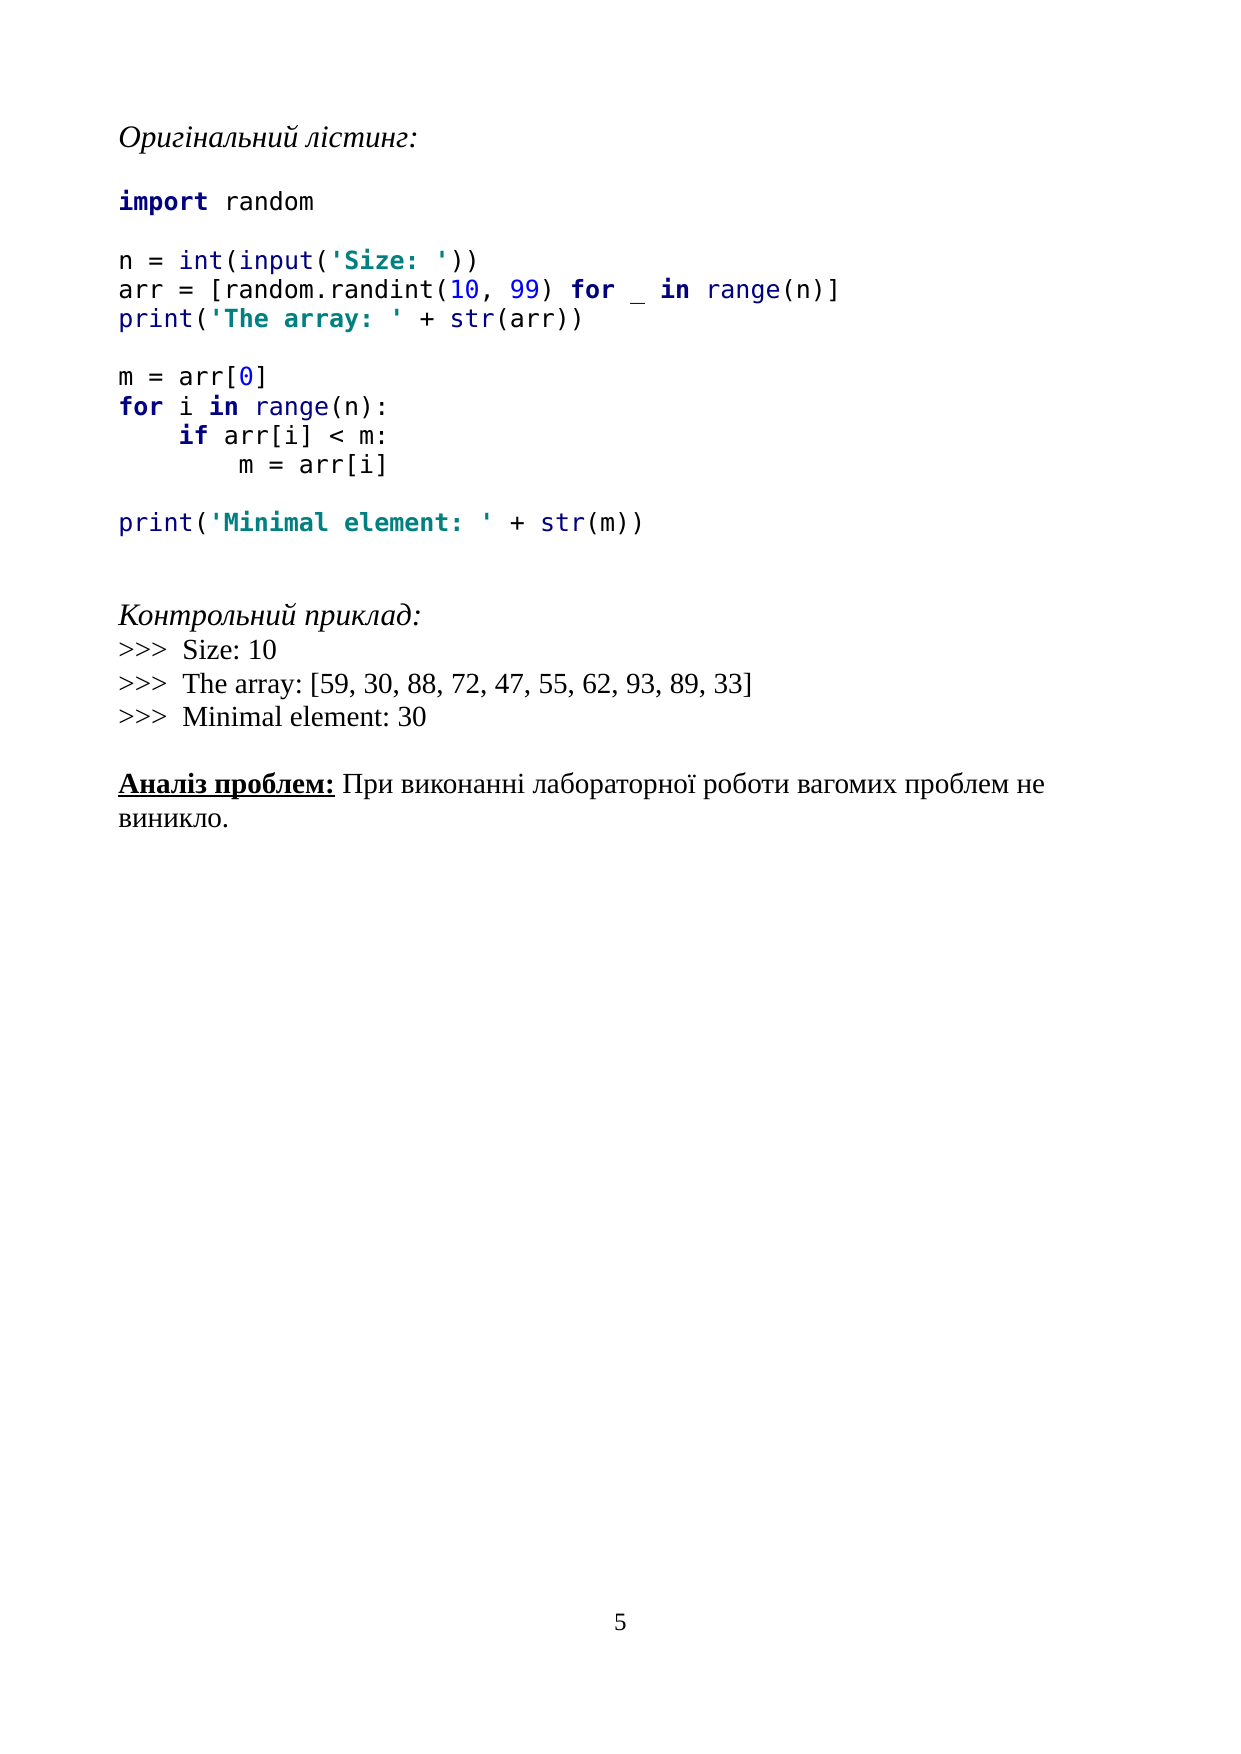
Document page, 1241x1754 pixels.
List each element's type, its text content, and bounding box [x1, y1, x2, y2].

text m = arr[0] [118, 363, 1122, 392]
text m = arr[i] [118, 450, 1122, 479]
text for i in range(n): [118, 392, 1122, 421]
text Аналiз проблем: При виконаннi лабораторної роботи вагомих проблем не виникло. [118, 766, 1122, 833]
text arr = [random.randint(10, 99) for _ in range(n)] [118, 275, 1122, 304]
text >>> Minimal element: 30 [118, 699, 1122, 733]
text print('The array: ' + str(arr)) [118, 304, 1122, 333]
text n = int(input('Size: ')) [118, 246, 1122, 275]
text >>> Size: 10 [118, 632, 1122, 666]
text print('Minimal element: ' + str(m)) [118, 508, 1122, 538]
text Контрольний приклад: [118, 596, 1122, 632]
text Оригiнальний лiстинг: [118, 118, 1122, 154]
text if arr[i] < m: [118, 421, 1122, 450]
text import random [118, 188, 1122, 217]
text >>> The array: [59, 30, 88, 72, 47, 55, 62, 93, 89, 33] [118, 666, 1122, 699]
